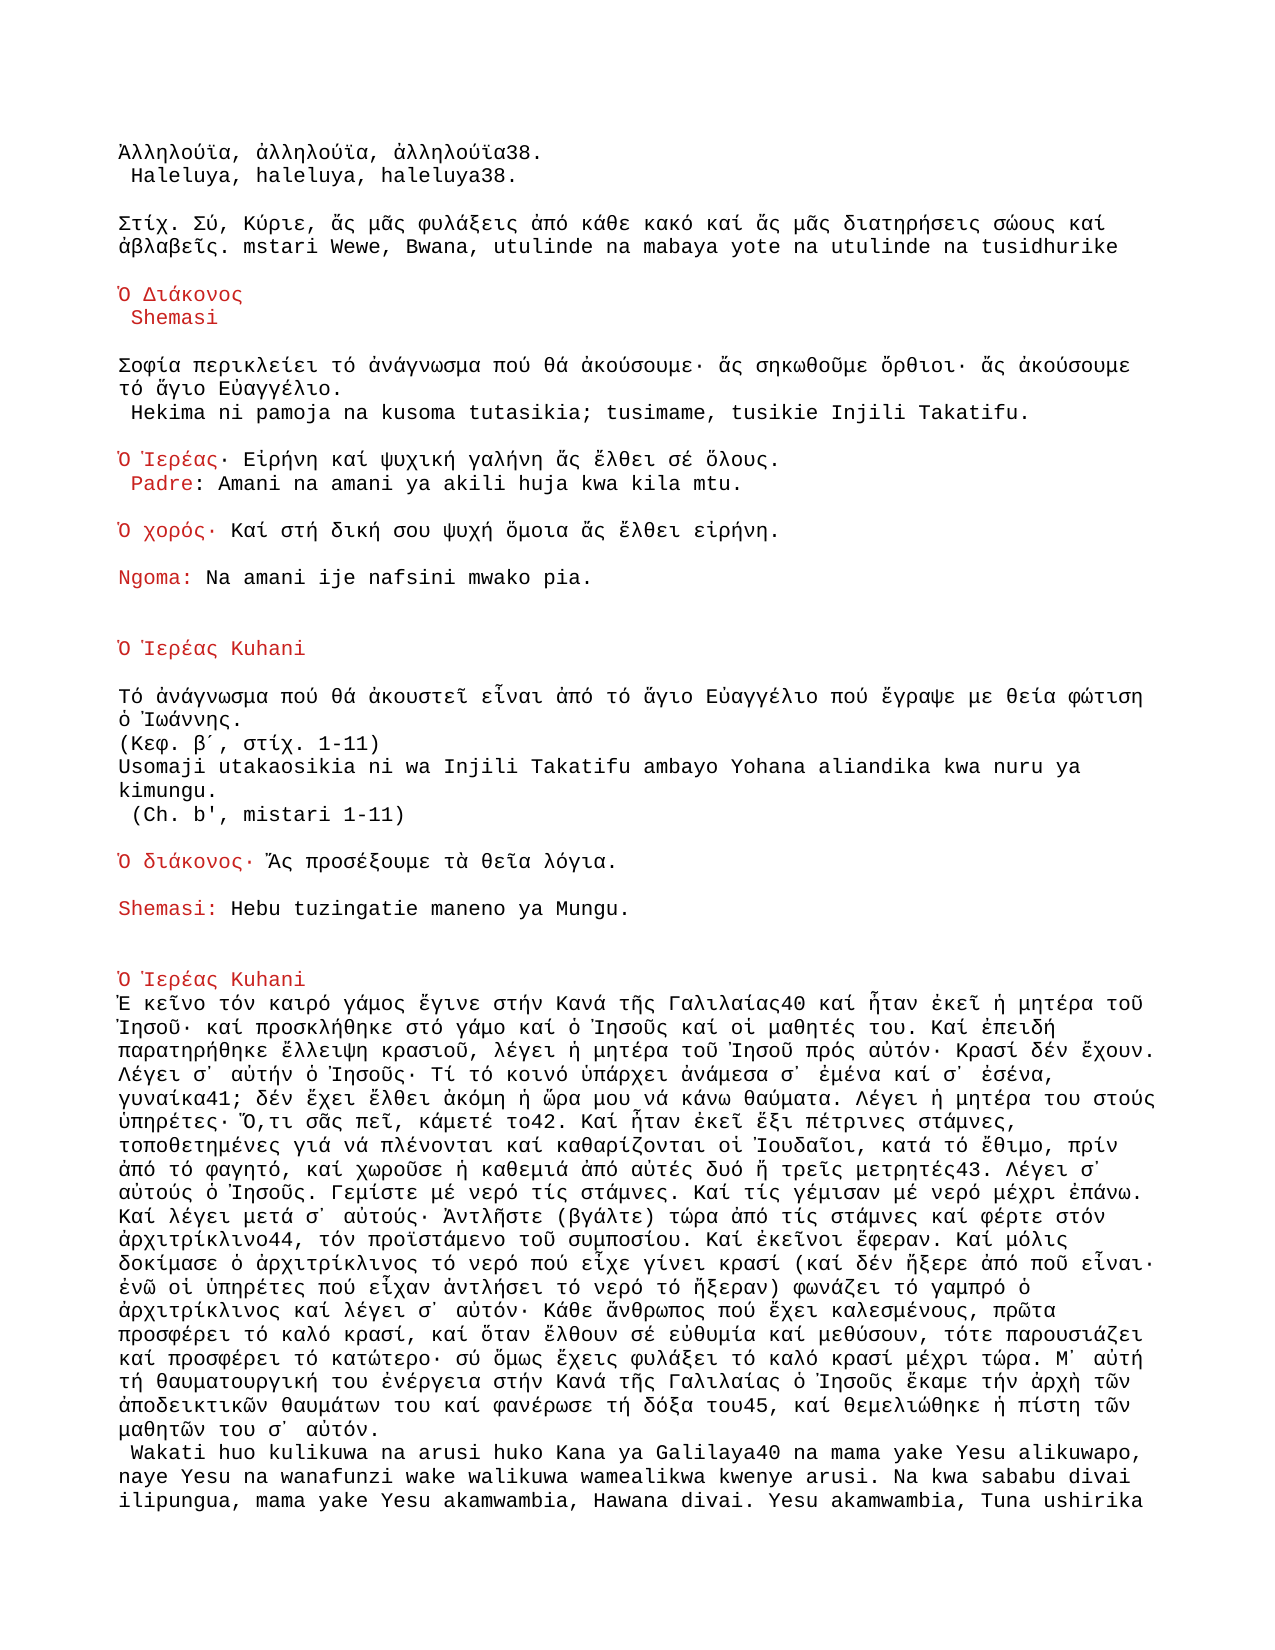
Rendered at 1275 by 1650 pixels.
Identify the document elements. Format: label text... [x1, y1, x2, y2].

text Shemasi: Hebu tuzingatie maneno ya Mungu. [118, 875, 1157, 922]
text Wakati huo kulikuwa na arusi huko Kana ya Galilaya40 na mama yake Yesu alikuwapo, naye Yesu na wanafunzi wake walikuwa wamealikwa kwenye arusi. Na kwa sababu divai ilipungua, mama yake Yesu akamwambia, Hawana divai. Yesu akamwambia, Tuna ushirika [118, 1442, 1157, 1513]
text Padre: Amani na amani ya akili huja kwa kila mtu. [118, 473, 1157, 496]
text Ὁ Ἱερέας Kuhani [118, 638, 1157, 662]
text Τό ἀνάγνωσμα πού θά ἀκουστεῖ εἶναι ἀπό τό ἅγιο Εὐαγγέλιο πού ἔγραψε με θεία φώτιση ὁ Ἰωάννης. [118, 686, 1157, 733]
text Ὁ χορός· Καί στή δική σου ψυχή ὅμοια ἄς ἔλθει εἰρήνη. [118, 520, 1157, 544]
text Ngoma: Na amani ije nafsini mwako pia. [118, 544, 1157, 591]
text Ὁ διάκονος· Ἄς προσέξουμε τὰ θεῖα λόγια. [118, 851, 1157, 875]
text Ἀλληλούϊα, ἀλληλούϊα, ἀλληλούϊα38. [118, 142, 1157, 165]
text Haleluya, haleluya, haleluya38. [118, 165, 1157, 189]
text (Ch. bʹ, mistari 1-11) [118, 804, 1157, 827]
text Hekima ni pamoja na kusoma tutasikia; tusimame, tusikie Injili Takatifu. [118, 402, 1157, 426]
text Shemasi [118, 307, 1157, 331]
text Ὁ Ἱερέας Kuhani [118, 969, 1157, 993]
text Σοφία περικλείει τό ἀνάγνωσμα πού θά ἀκούσουμε· ἄς σηκωθοῦμε ὄρθιοι· ἄς ἀκούσουμε τό ἅγιο Εὐαγγέλιο. [118, 354, 1157, 402]
text (Κεφ. β´, στίχ. 1-11) Usomaji utakaosikia ni wa Injili Takatifu ambayo Yohana aliandika kwa nuru ya kimungu. [118, 733, 1157, 804]
text Ἐ κεῖνο τόν καιρό γάμος ἔγινε στήν Κανά τῆς Γαλιλαίας40 καί ἦταν ἐκεῖ ἡ μητέρα τοῦ Ἰησοῦ· καί προσκλήθηκε στό γάμο καί ὁ Ἰησοῦς καί οἱ μαθητές του. Καί ἐπειδή παρατηρήθηκε ἔλλειψη κρασιοῦ, λέγει ἡ μητέρα τοῦ Ἰησοῦ πρός αὐτόν· Κρασί δέν ἔχουν. Λέγει σ᾿ αὐτήν ὁ Ἰησοῦς· Τί τό κοινό ὑπάρχει ἀνάμεσα σ᾿ ἐμένα καί σ᾿ ἐσένα, γυναίκα41; δέν ἔχει ἔλθει ἀκόμη ἡ ὥρα μου νά κάνω θαύματα. Λέγει ἡ μητέρα του στούς ὑπηρέτες· Ὅ,τι σᾶς πεῖ, κάμετέ το42. Καί ἦταν ἐκεῖ ἕξι πέτρινες στάμνες, τοποθετημένες γιά νά πλένονται καί καθαρίζονται οἱ Ἰουδαῖοι, κατά τό ἔθιμο, πρίν ἀπό τό φαγητό, καί χωροῦσε ἡ καθεμιά ἀπό αὐτές δυό ἤ τρεῖς μετρητές43. Λέγει σ᾿ αὐτούς ὁ Ἰησοῦς. Γεμίστε μέ νερό τίς στάμνες. Καί τίς γέμισαν μέ νερό μέχρι ἐπάνω. Καί λέγει μετά σ᾿ αὐτούς· Ἀντλῆστε (βγάλτε) τώρα ἀπό τίς στάμνες καί φέρτε στόν ἀρχιτρίκλινο44, τόν προϊστάμενο τοῦ συμποσίου. Καί ἐκεῖνοι ἔφεραν. Καί μόλις δοκίμασε ὁ ἀρχιτρίκλινος τό νερό πού εἶχε γίνει κρασί (καί δέν ἤξερε ἀπό ποῦ εἶναι· ἐνῶ οἱ ὑπηρέτες πού εἶχαν ἀντλήσει τό νερό τό ἤξεραν) φωνάζει τό γαμπρό ὁ ἀρχιτρίκλινος καί λέγει σ᾿ αὐτόν· Κάθε ἄνθρωπος πού ἔχει καλεσμένους, πρῶτα προσφέρει τό καλό κρασί, καί ὅταν ἔλθουν σέ εὐθυμία καί μεθύσουν, τότε παρουσιάζει καί προσφέρει τό κατώτερο· σύ ὅμως ἔχεις φυλάξει τό καλό κρασί μέχρι τώρα. Μ᾿ αὐτή τή θαυματουργική του ἐνέργεια στήν Κανά τῆς Γαλιλαίας ὁ Ἰησοῦς ἔκαμε τήν ἀρχὴ τῶν ἀποδεικτικῶν θαυμάτων του καί φανέρωσε τή δόξα του45, καί θεμελιώθηκε ἡ πίστη τῶν μαθητῶν του σ᾿ αὐτόν. [118, 993, 1157, 1442]
text Στίχ. Σύ, Κύριε, ἄς μᾶς φυλάξεις ἀπό κάθε κακό καί ἄς μᾶς διατηρήσεις σώους καί ἀβλαβεῖς. mstari Wewe, Bwana, utulinde na mabaya yote na utulinde na tusidhurike [118, 213, 1157, 260]
text Ὁ Ἱερέας· Εἰρήνη καί ψυχική γαλήνη ἄς ἔλθει σέ ὅλους. [118, 449, 1157, 473]
text Ὁ Διάκονος [118, 284, 1157, 307]
